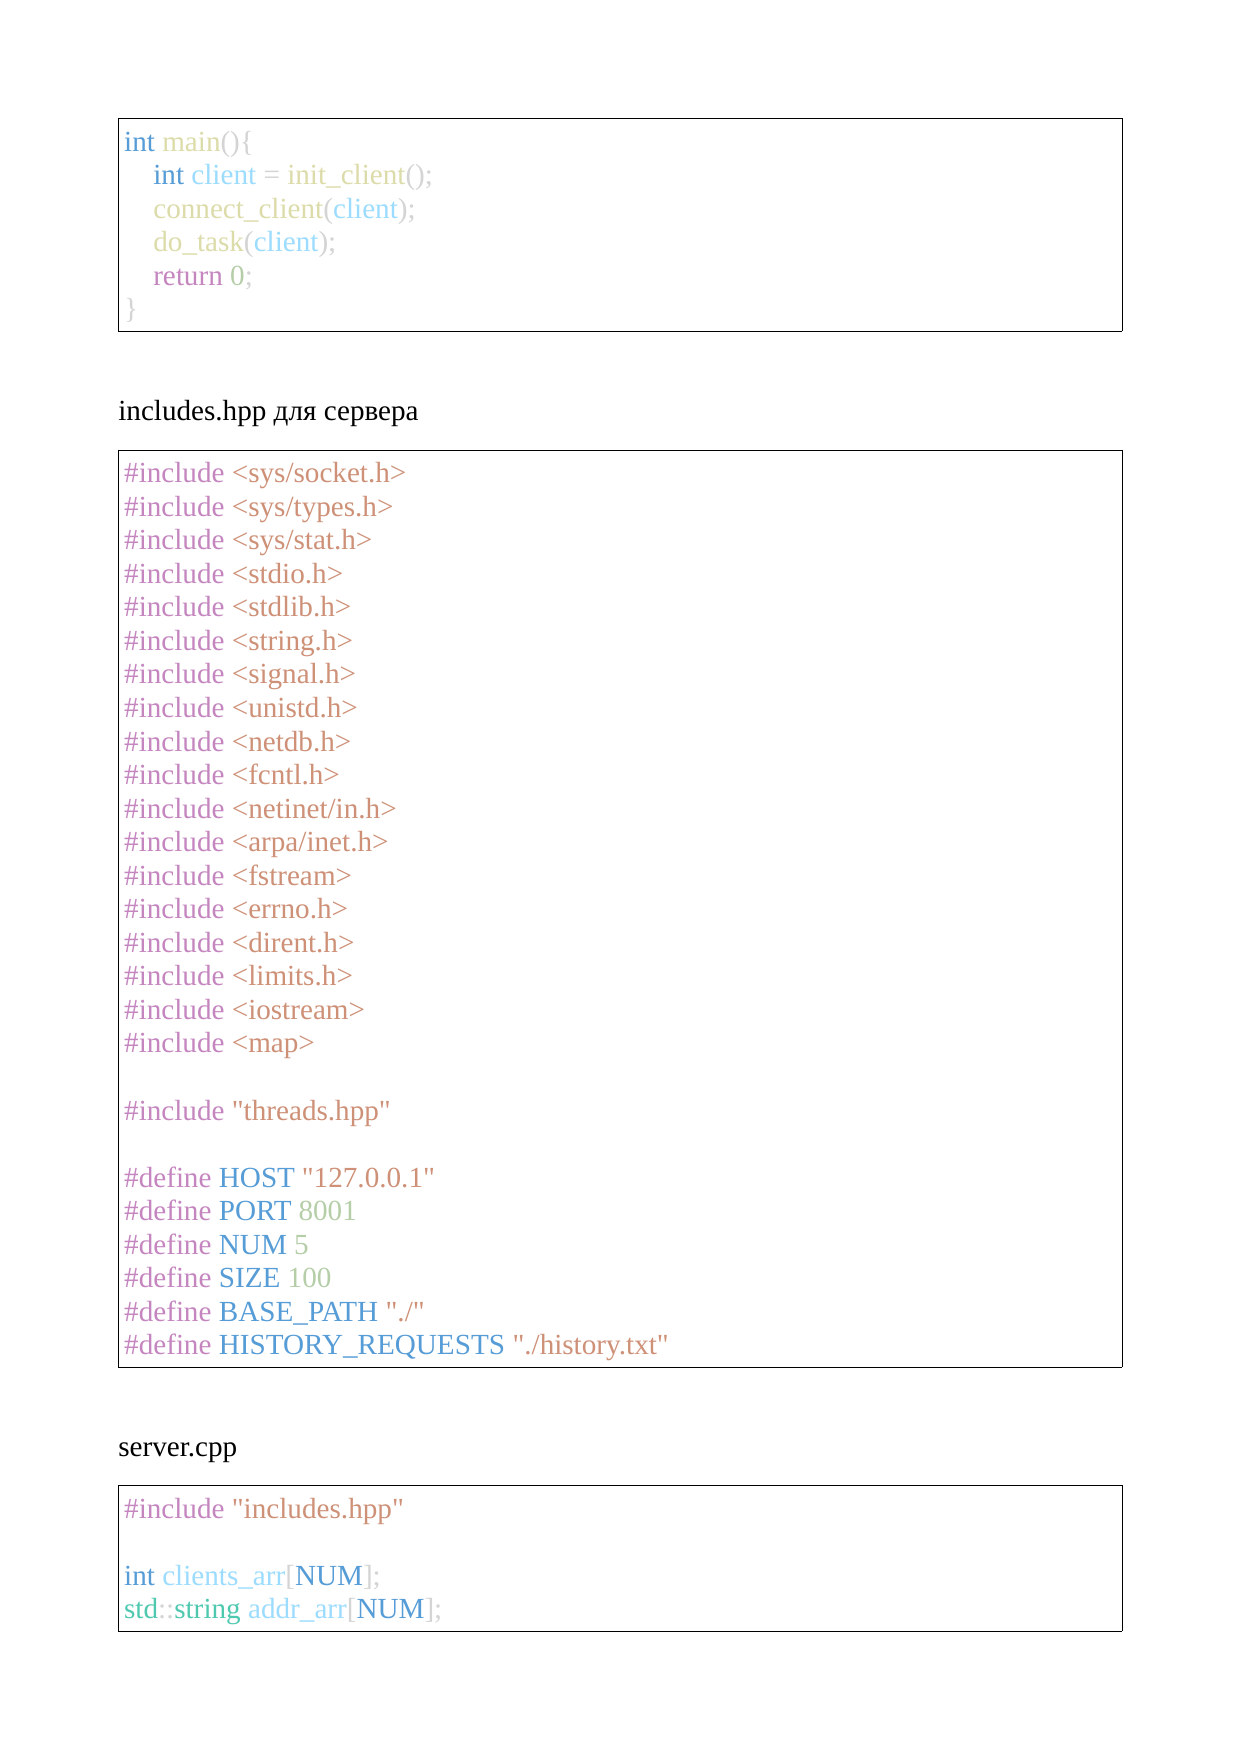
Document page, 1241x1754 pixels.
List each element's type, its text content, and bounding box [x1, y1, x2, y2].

text server.cpp [118, 1429, 1122, 1462]
text includes.hpp для сервера [118, 393, 1122, 427]
table_header int main(){ int client = init_client(); connect_client(client); do_task(client); return 0; } [119, 119, 1122, 331]
table_header #include <sys/socket.h> #include <sys/types.h> #include <sys/stat.h> #include <stdio.h> #include <stdlib.h> #include <string.h> #include <signal.h> #include <unistd.h> #include <netdb.h> #include <fcntl.h> #include <netinet/in.h> #include <arpa/inet.h> #include <fstream> #include <errno.h> #include <dirent.h> #include <limits.h> #include <iostream> #include <map> #include "threads.hpp" #define HOST "127.0.0.1" #define PORT 8001 #define NUM 5 #define SIZE 100 #define BASE_PATH "./" #define HISTORY_REQUESTS "./history.txt" [119, 451, 1122, 1367]
table_header #include "includes.hpp" int clients_arr[NUM]; std::string addr_arr[NUM]; [119, 1486, 1122, 1631]
